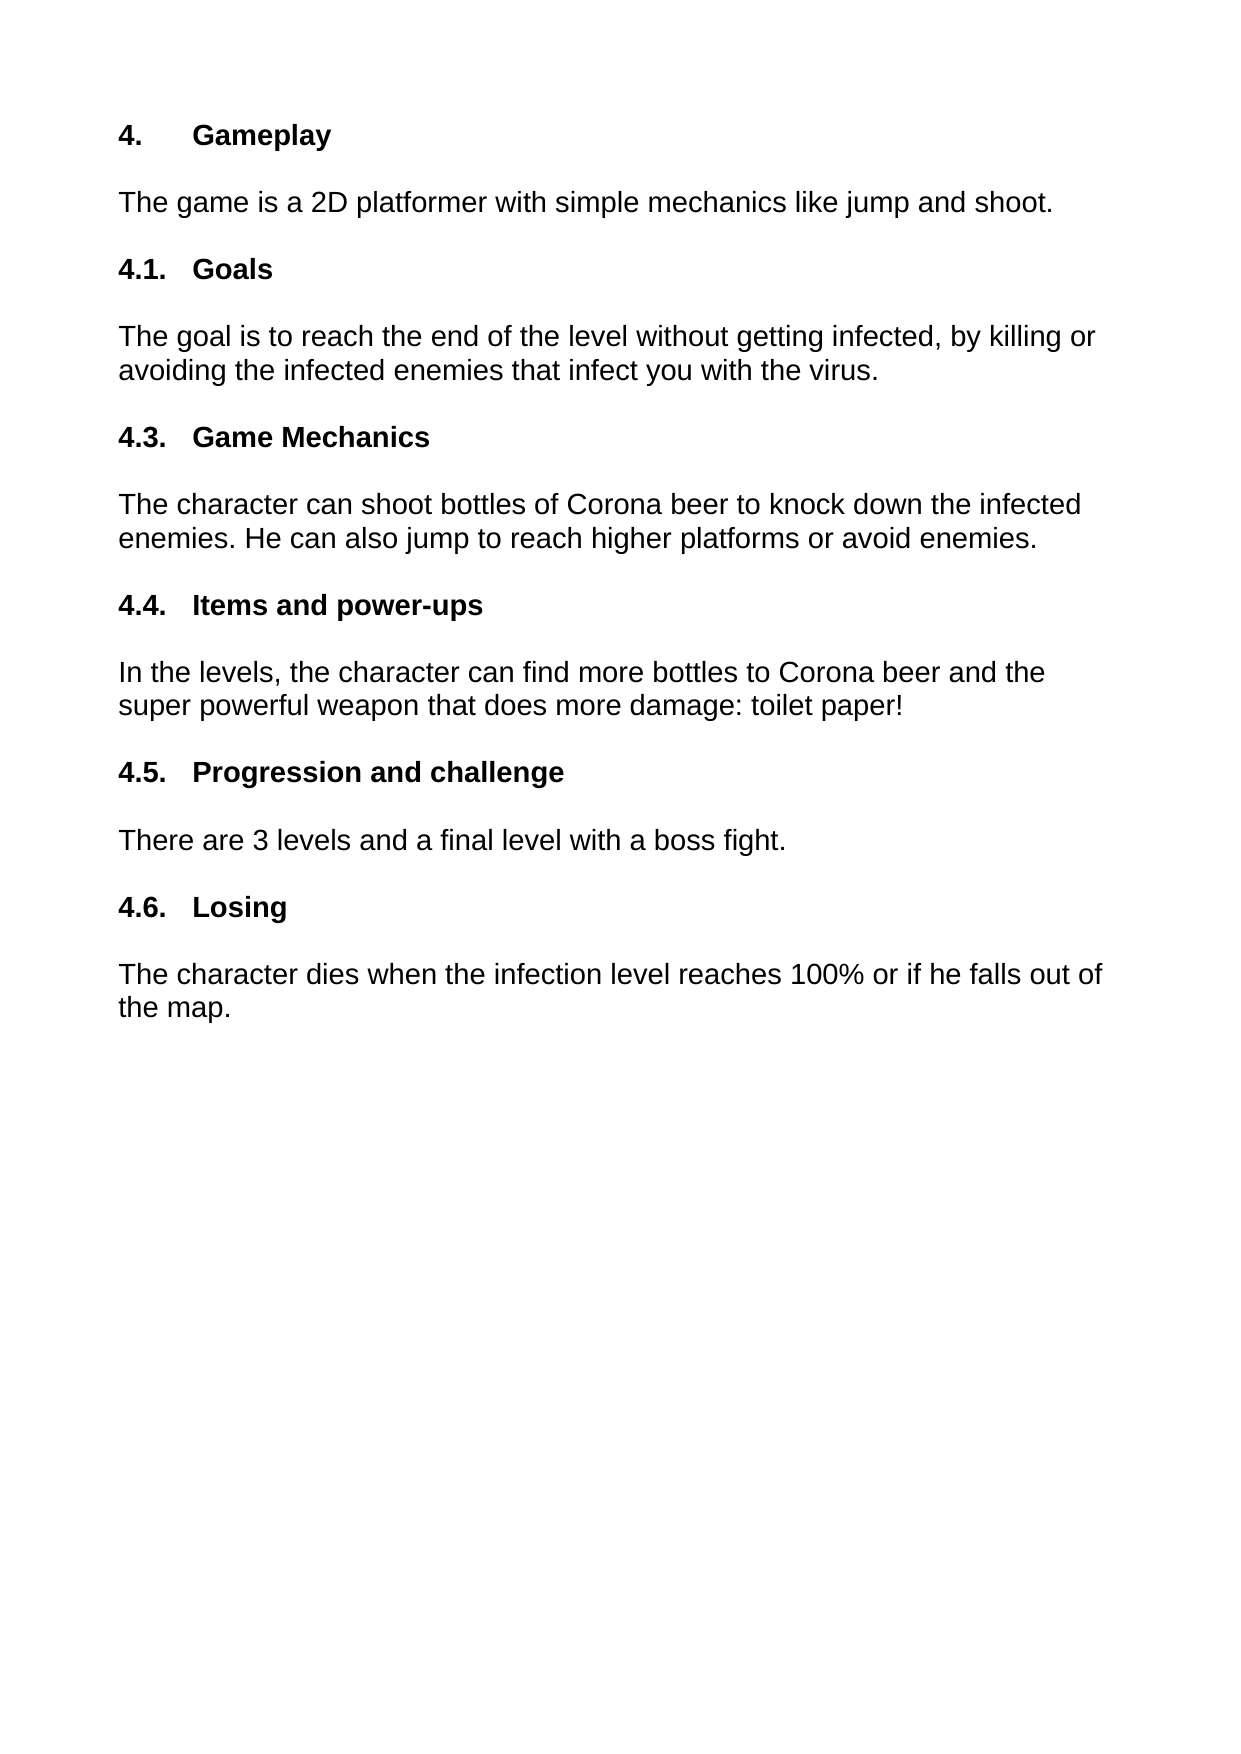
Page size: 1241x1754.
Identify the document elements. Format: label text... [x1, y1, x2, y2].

text 4.5. Progression and challenge There are 3 levels and a final level with a boss fight. [118, 755, 1122, 856]
text 4.1. Goals The goal is to reach the end of the level without getting infected, by killing or avoiding the infected enemies that infect you with the virus. [118, 252, 1122, 386]
text 4.4. Items and power-ups In the levels, the character can find more bottles to Corona beer and the super powerful weapon that does more damage: toilet paper! [118, 588, 1122, 722]
text 4.6. Losing The character dies when the infection level reaches 100% or if he falls out of the map. [118, 889, 1122, 1052]
text 4.3. Game Mechanics The character can shoot bottles of Corona beer to knock down the infected enemies. He can also jump to reach higher platforms or avoid enemies. [118, 420, 1122, 554]
text 4. Gameplay The game is a 2D platformer with simple mechanics like jump and shoot. [118, 118, 1122, 219]
